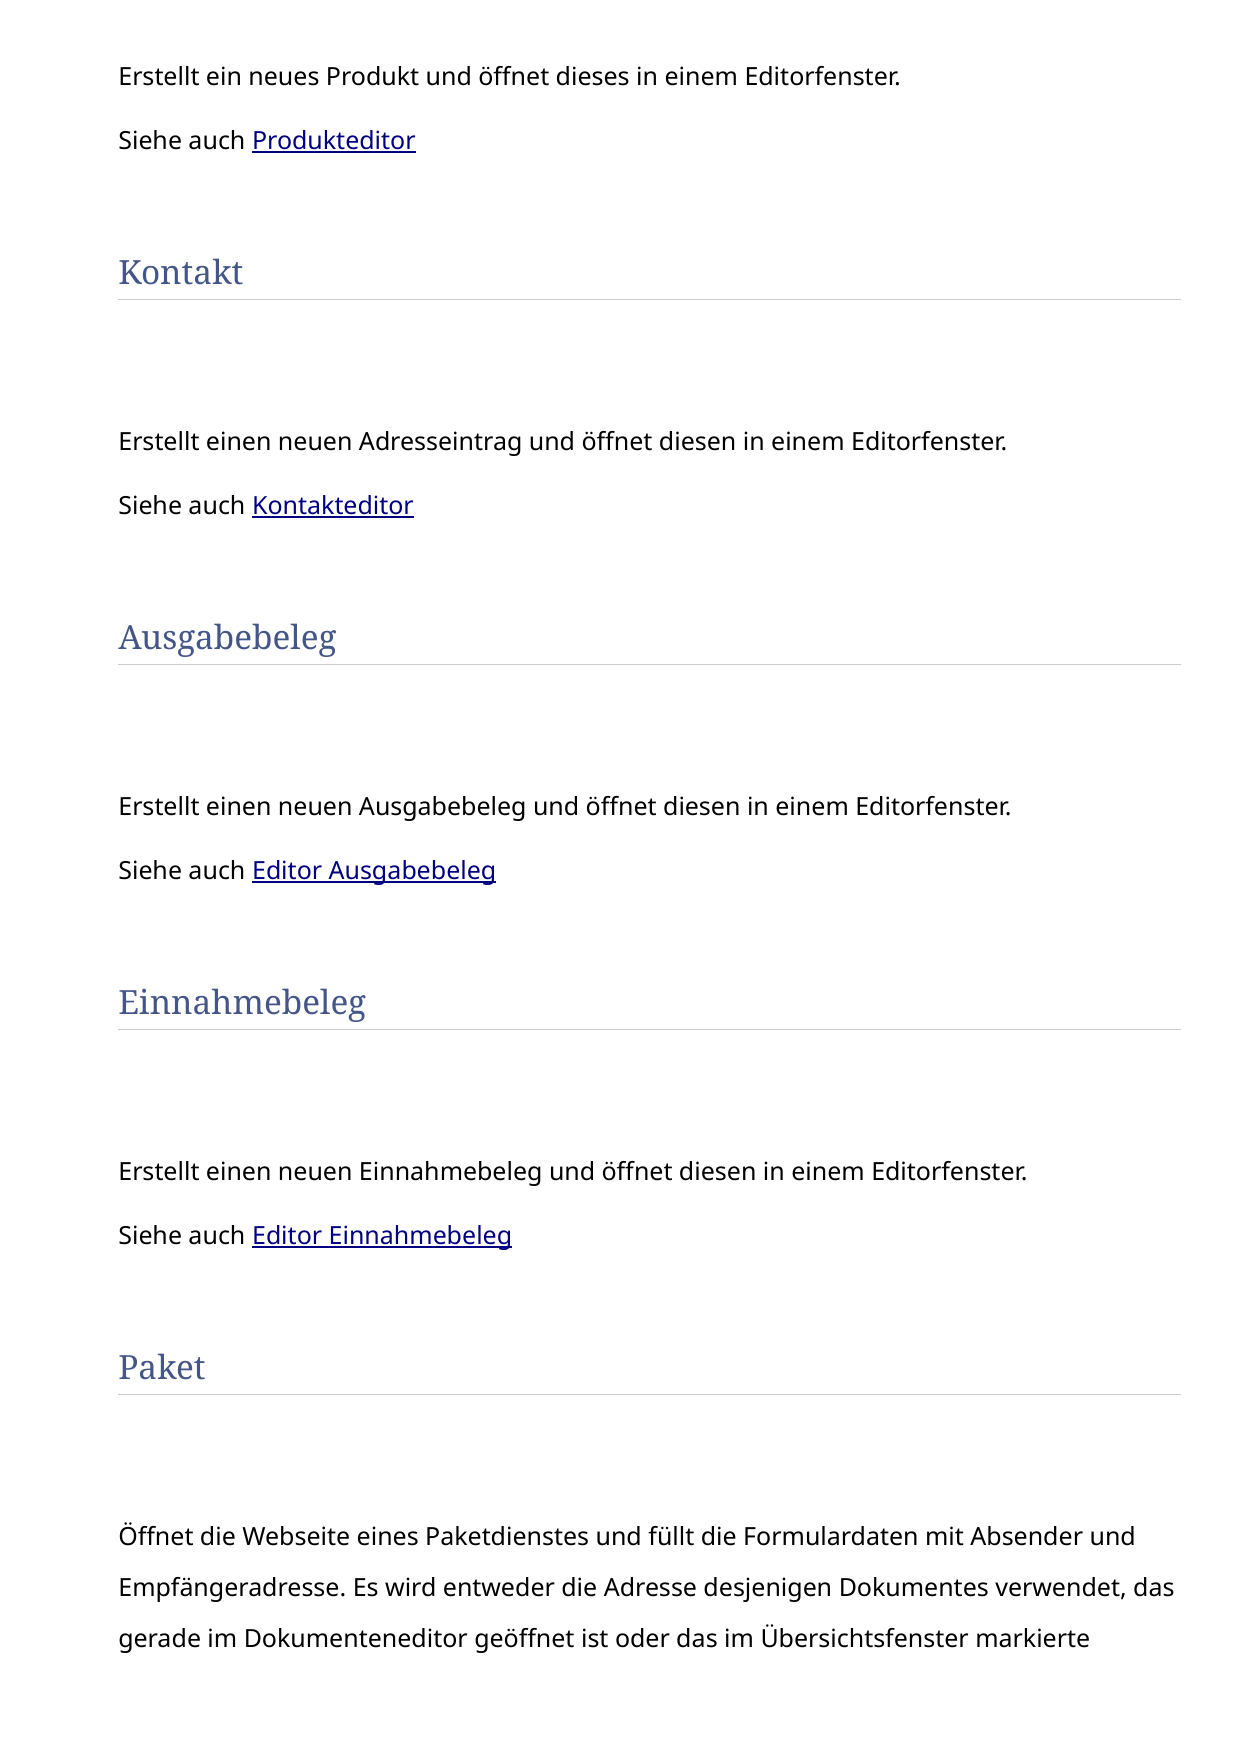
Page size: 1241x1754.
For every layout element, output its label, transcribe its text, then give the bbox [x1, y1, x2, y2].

text Erstellt einen neuen Ausgabebeleg und öffnet diesen in einem Editorfenster. [118, 789, 1181, 823]
subtitle Kontakt [118, 249, 1181, 299]
text Siehe auch Editor Ausgabebeleg [118, 853, 1181, 887]
text Siehe auch Produkteditor [118, 123, 1181, 157]
text Siehe auch Kontakteditor [118, 488, 1181, 522]
subtitle Paket [118, 1344, 1181, 1394]
text Erstellt ein neues Produkt und öffnet dieses in einem Editorfenster. [118, 59, 1181, 93]
text Öffnet die Webseite eines Paketdienstes und füllt die Formulardaten mit Absender und Empfängeradresse. Es wird entweder die Adresse desjenigen Dokumentes verwendet, das gerade im Dokumenteneditor geöffnet ist oder das im Übersichtsfenster markierte [118, 1519, 1181, 1655]
text Erstellt einen neuen Einnahmebeleg und öffnet diesen in einem Editorfenster. [118, 1154, 1181, 1188]
subtitle Ausgabebeleg [118, 614, 1181, 664]
text Siehe auch Editor Einnahmebeleg [118, 1218, 1181, 1252]
text Erstellt einen neuen Adresseintrag und öffnet diesen in einem Editorfenster. [118, 424, 1181, 458]
subtitle Einnahmebeleg [118, 979, 1181, 1029]
